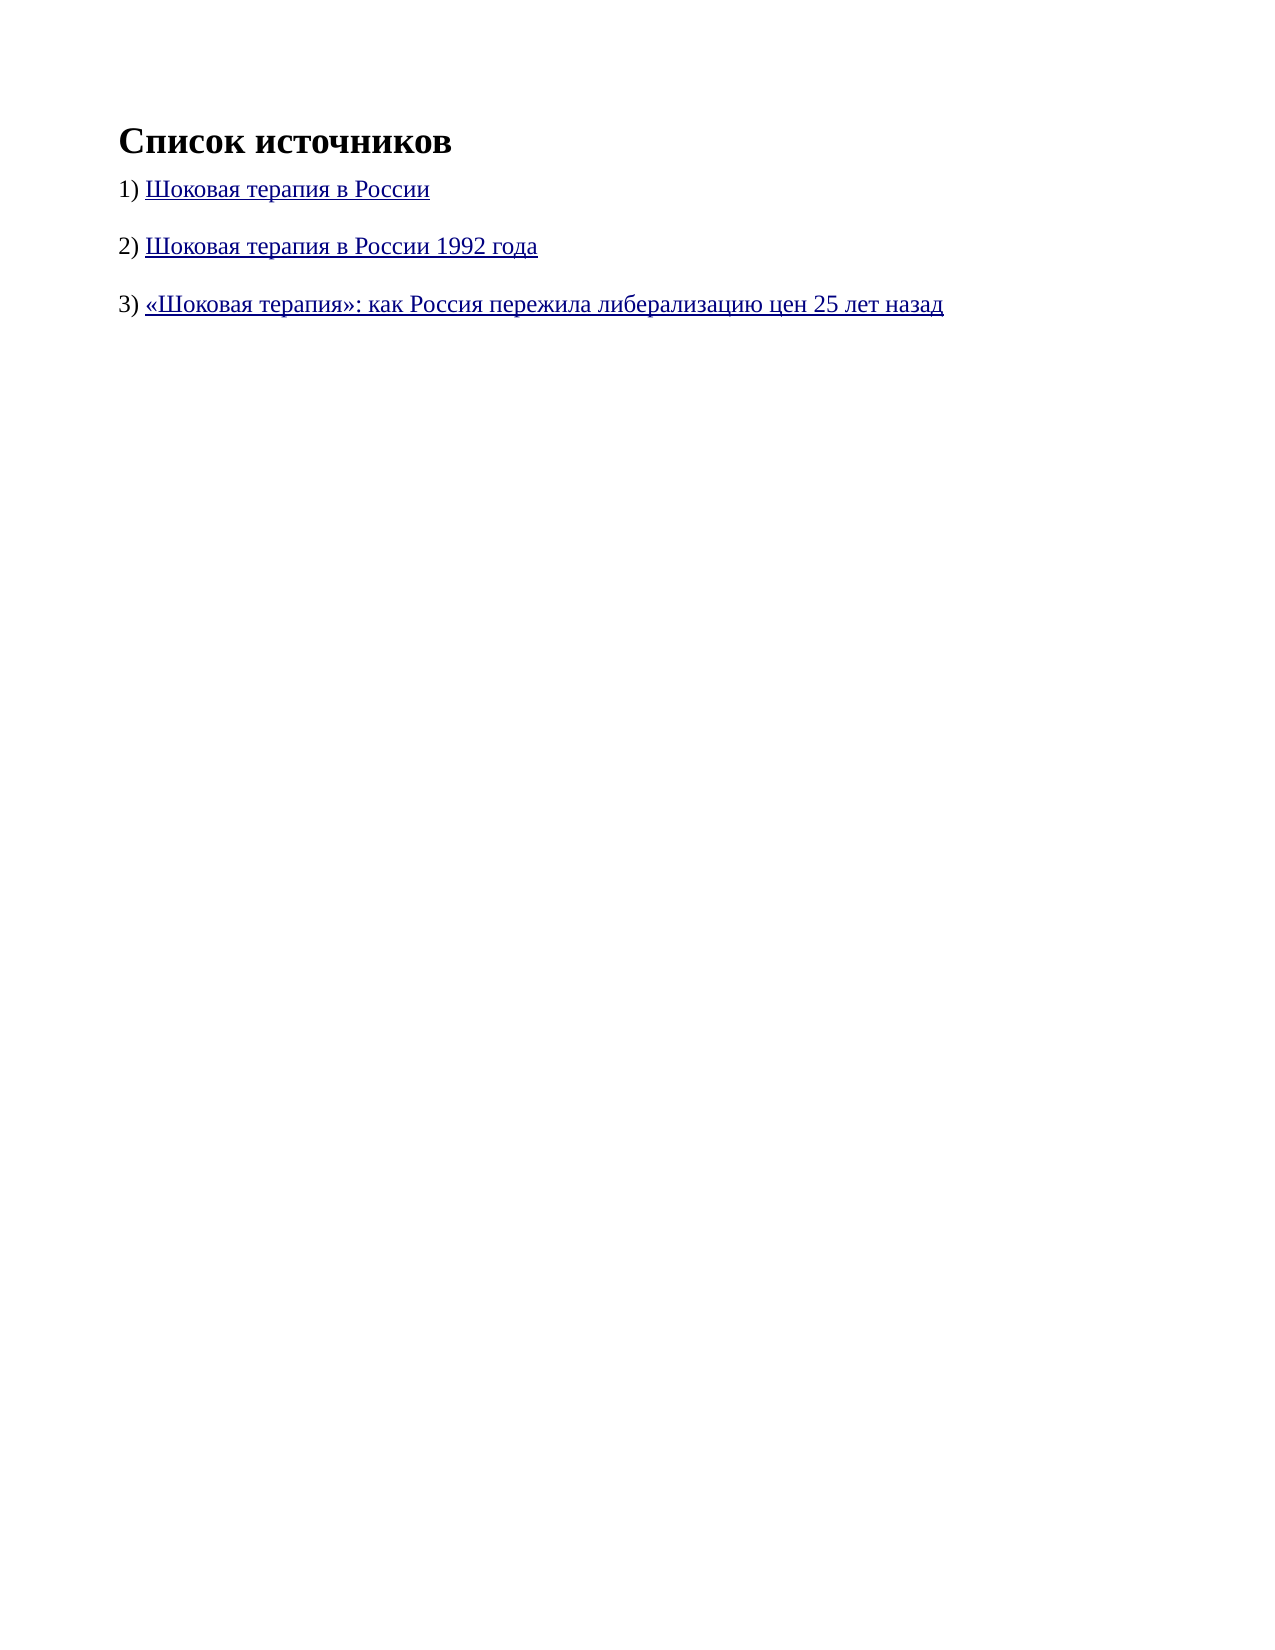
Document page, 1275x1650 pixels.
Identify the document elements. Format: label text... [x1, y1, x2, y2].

text 1) Шоковая терапия в России [118, 174, 1157, 202]
text 3) «Шоковая терапия»: как Россия пережила либерализацию цен 25 лет назад [118, 289, 1157, 318]
text 2) Шоковая терапия в России 1992 года [118, 231, 1157, 260]
subtitle Список источников [118, 118, 1157, 161]
